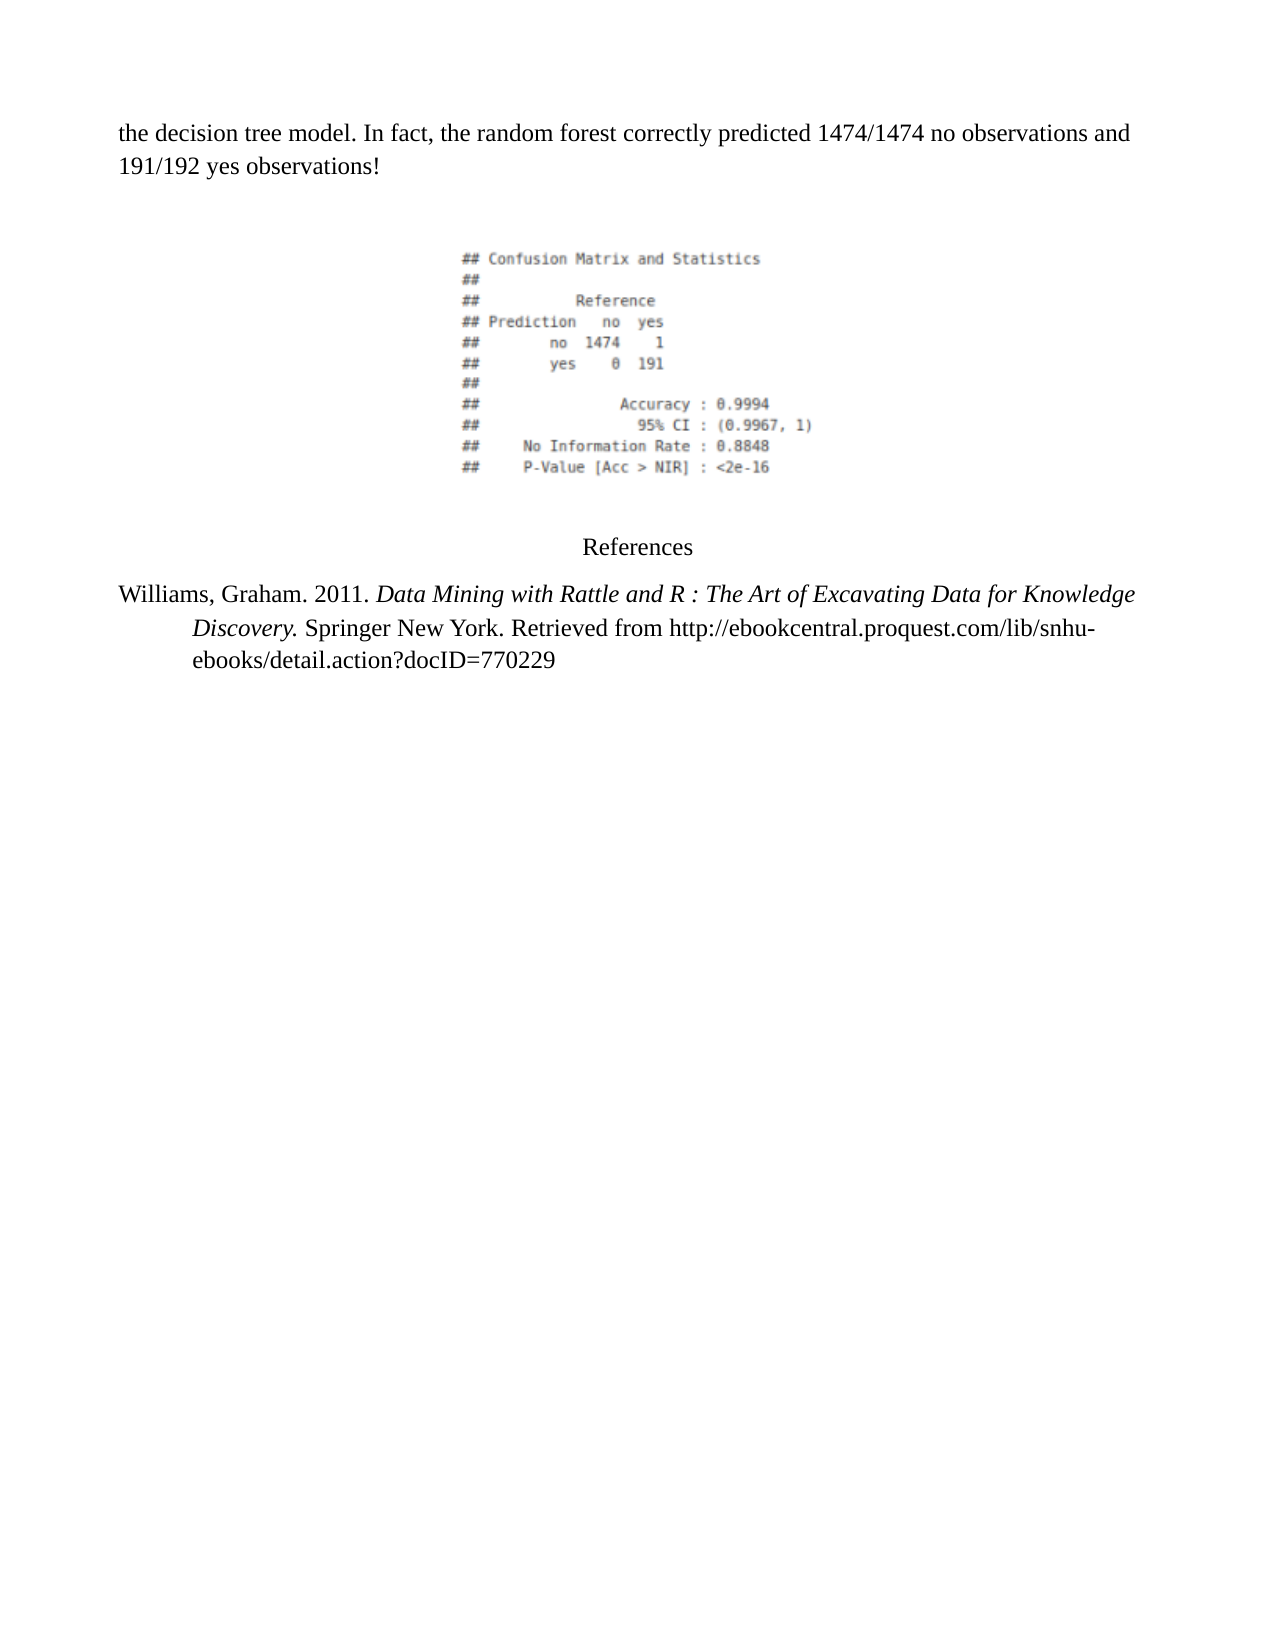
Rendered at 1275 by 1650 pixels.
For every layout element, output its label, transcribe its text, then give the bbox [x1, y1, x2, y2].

text References [118, 532, 1157, 561]
picture [455, 246, 820, 481]
text the decision tree model. In fact, the random forest correctly predicted 1474/1474 no observations and 191/192 yes observations! [118, 118, 1157, 180]
text Williams, Graham. 2011. Data Mining with Rattle and R : The Art of Excavating Data for Knowledge Discovery. Springer New York. Retrieved from http://ebookcentral.proquest.com/lib/snhu- ebooks/detail.action?docID=770229 [118, 579, 1157, 674]
